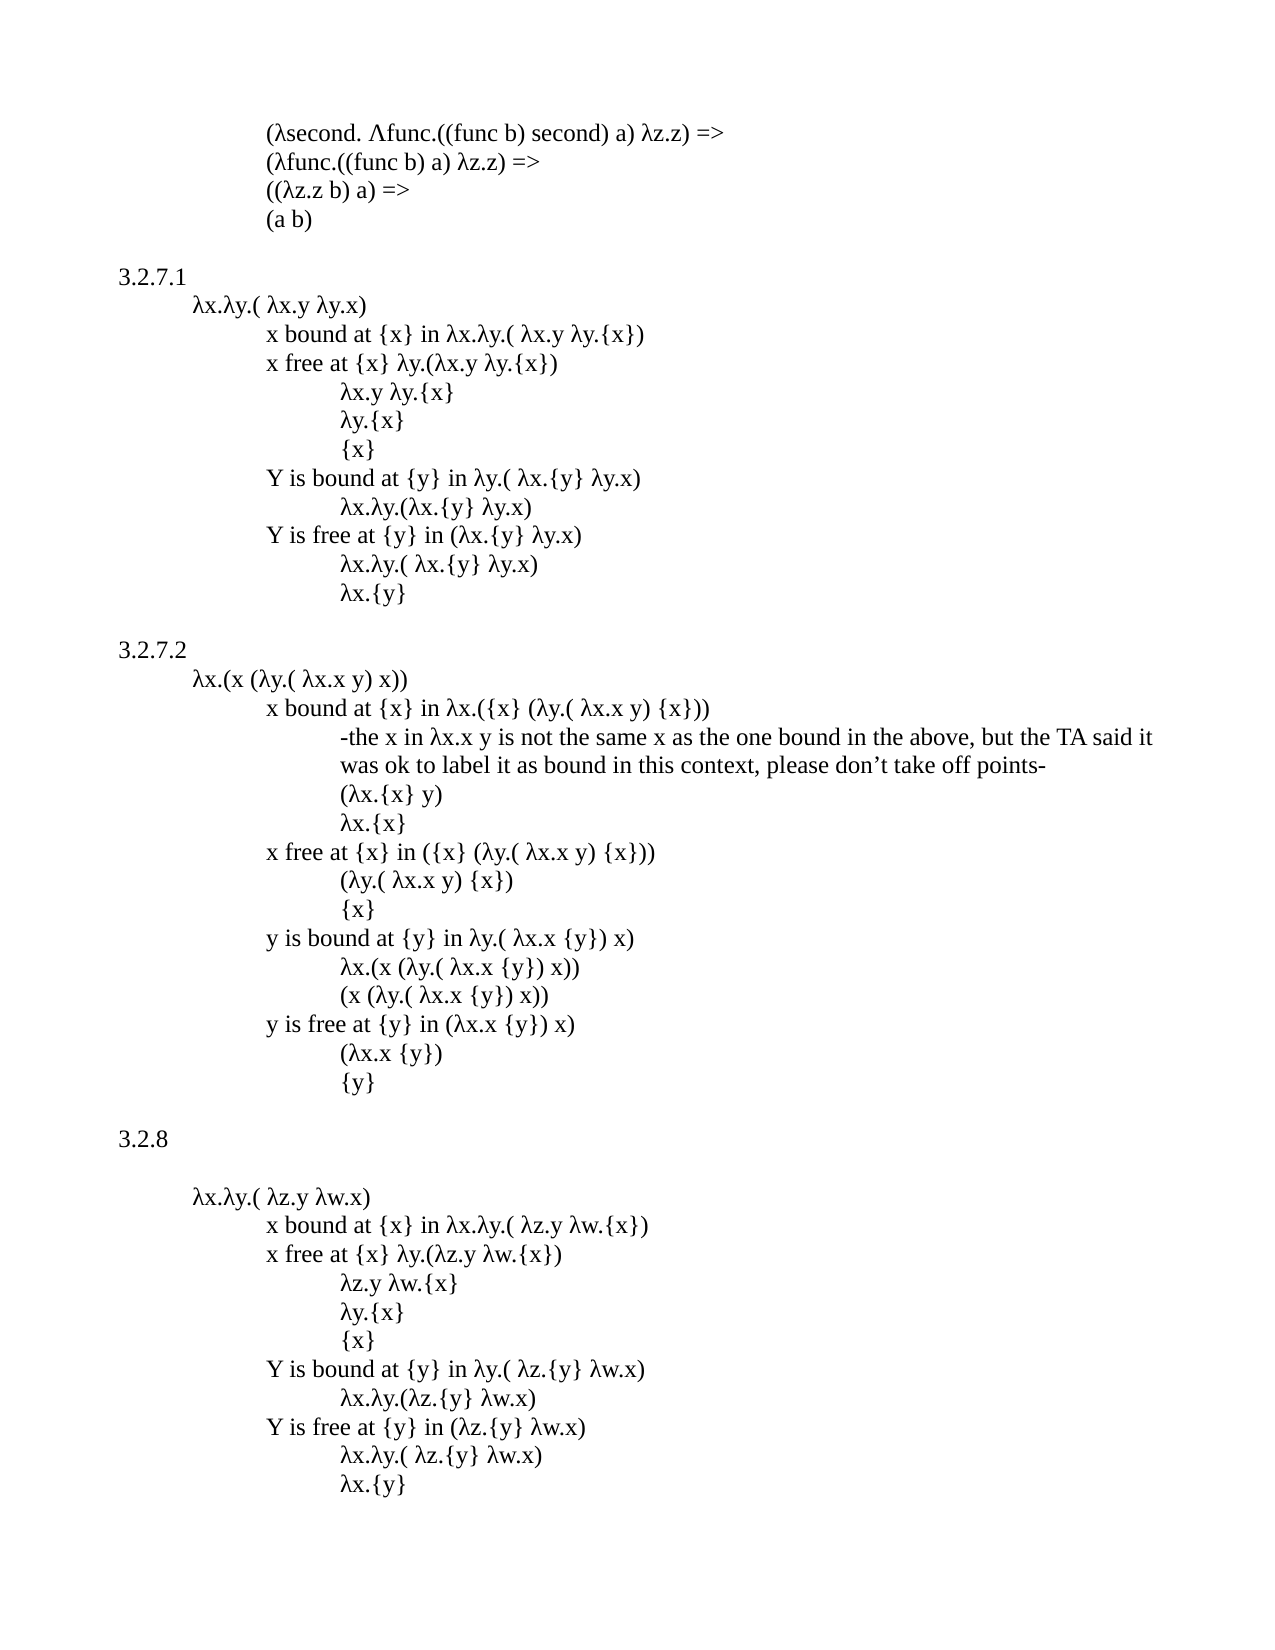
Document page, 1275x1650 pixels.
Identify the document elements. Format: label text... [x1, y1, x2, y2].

text x free at {x} λy.(λx.y λy.{x}) [118, 348, 1157, 377]
text {y} [118, 1067, 1157, 1096]
text y is free at {y} in (λx.x {y}) x) [118, 1009, 1157, 1038]
text ((λz.z b) a) => [118, 176, 1157, 204]
text 3.2.8 [118, 1124, 1157, 1153]
text Y is free at {y} in (λx.{y} λy.x) [118, 521, 1157, 549]
text {x} [118, 894, 1157, 923]
text λx.{x} [118, 808, 1157, 837]
text 3.2.7.1 [118, 262, 1157, 291]
text λz.y λw.{x} [118, 1268, 1157, 1297]
text -the x in λx.x y is not the same x as the one bound in the above, but the TA said it was ok to label it as bound in this context, please don’t take off points- [340, 722, 1157, 779]
text Y is free at {y} in (λz.{y} λw.x) [118, 1412, 1157, 1441]
text (λfunc.((func b) a) λz.z) => [118, 147, 1157, 176]
text x free at {x} λy.(λz.y λw.{x}) [118, 1239, 1157, 1268]
text λx.y λy.{x} [118, 377, 1157, 406]
text (a b) [118, 204, 1157, 233]
text λx.λy.( λz.{y} λw.x) [118, 1441, 1157, 1469]
text λx.λy.( λz.y λw.x) [118, 1182, 1157, 1211]
text λx.(x (λy.( λx.x {y}) x)) [118, 952, 1157, 981]
text y is bound at {y} in λy.( λx.x {y}) x) [118, 923, 1157, 952]
text λx.λy.(λz.{y} λw.x) [118, 1383, 1157, 1412]
text {x} [118, 434, 1157, 463]
text (λx.{x} y) [118, 779, 1157, 808]
text (λsecond. Λfunc.((func b) second) a) λz.z) => [118, 118, 1157, 147]
text λx.(x (λy.( λx.x y) x)) [118, 664, 1157, 693]
text x bound at {x} in λx.({x} (λy.( λx.x y) {x})) [118, 693, 1157, 722]
text λy.{x} [118, 406, 1157, 434]
text Y is bound at {y} in λy.( λx.{y} λy.x) [118, 463, 1157, 492]
text x free at {x} in ({x} (λy.( λx.x y) {x})) [118, 837, 1157, 866]
text {x} [118, 1326, 1157, 1354]
text λx.{y} [118, 578, 1157, 607]
text λx.λy.(λx.{y} λy.x) [118, 492, 1157, 521]
text (x (λy.( λx.x {y}) x)) [118, 981, 1157, 1009]
text (λx.x {y}) [118, 1038, 1157, 1067]
text λy.{x} [118, 1297, 1157, 1326]
text λx.λy.( λx.{y} λy.x) [118, 549, 1157, 578]
text (λy.( λx.x y) {x}) [118, 866, 1157, 894]
text λx.{y} [118, 1469, 1157, 1498]
text Y is bound at {y} in λy.( λz.{y} λw.x) [118, 1354, 1157, 1383]
text λx.λy.( λx.y λy.x) [118, 291, 1157, 319]
text 3.2.7.2 [118, 636, 1157, 664]
text x bound at {x} in λx.λy.( λz.y λw.{x}) [118, 1211, 1157, 1239]
text x bound at {x} in λx.λy.( λx.y λy.{x}) [118, 319, 1157, 348]
